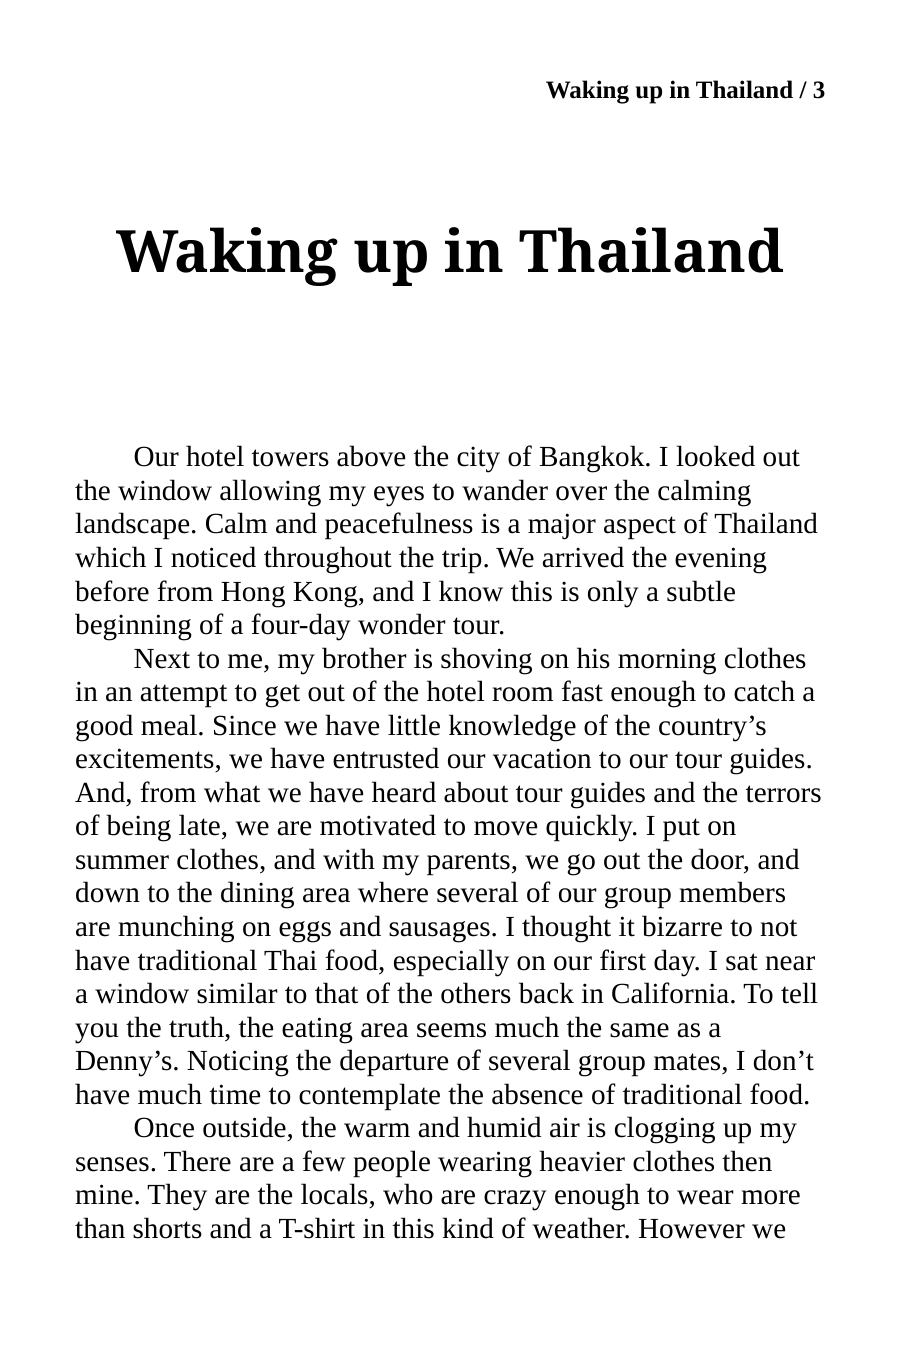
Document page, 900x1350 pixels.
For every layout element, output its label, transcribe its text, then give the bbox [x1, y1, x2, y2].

text Once outside, the warm and humid air is clogging up my senses. There are a few people wearing heavier clothes then mine. They are the locals, who are crazy enough to wear more than shorts and a T-shirt in this kind of weather. However we [75, 1110, 825, 1244]
subtitle Waking up in Thailand [75, 210, 825, 289]
text Next to me, my brother is shoving on his morning clothes in an attempt to get out of the hotel room fast enough to catch a good meal. Since we have little knowledge of the country’s excitements, we have entrusted our vacation to our tour guides. And, from what we have heard about tour guides and the terrors of being late, we are motivated to move quickly. I put on summer clothes, and with my parents, we go out the door, and down to the dining area where several of our group members are munching on eggs and sausages. I thought it bizarre to not have traditional Thai food, especially on our first day. I sat near a window similar to that of the others back in California. To tell you the truth, the eating area seems much the same as a Denny’s. Noticing the departure of several group mates, I don’t have much time to contemplate the absence of traditional food. [75, 641, 825, 1110]
text Our hotel towers above the city of Bangkok. I looked out the window allowing my eyes to wander over the calming landscape. Calm and peacefulness is a major aspect of Thailand which I noticed throughout the trip. We arrived the evening before from Hong Kong, and I know this is only a subtle beginning of a four-day wonder tour. [75, 439, 825, 641]
